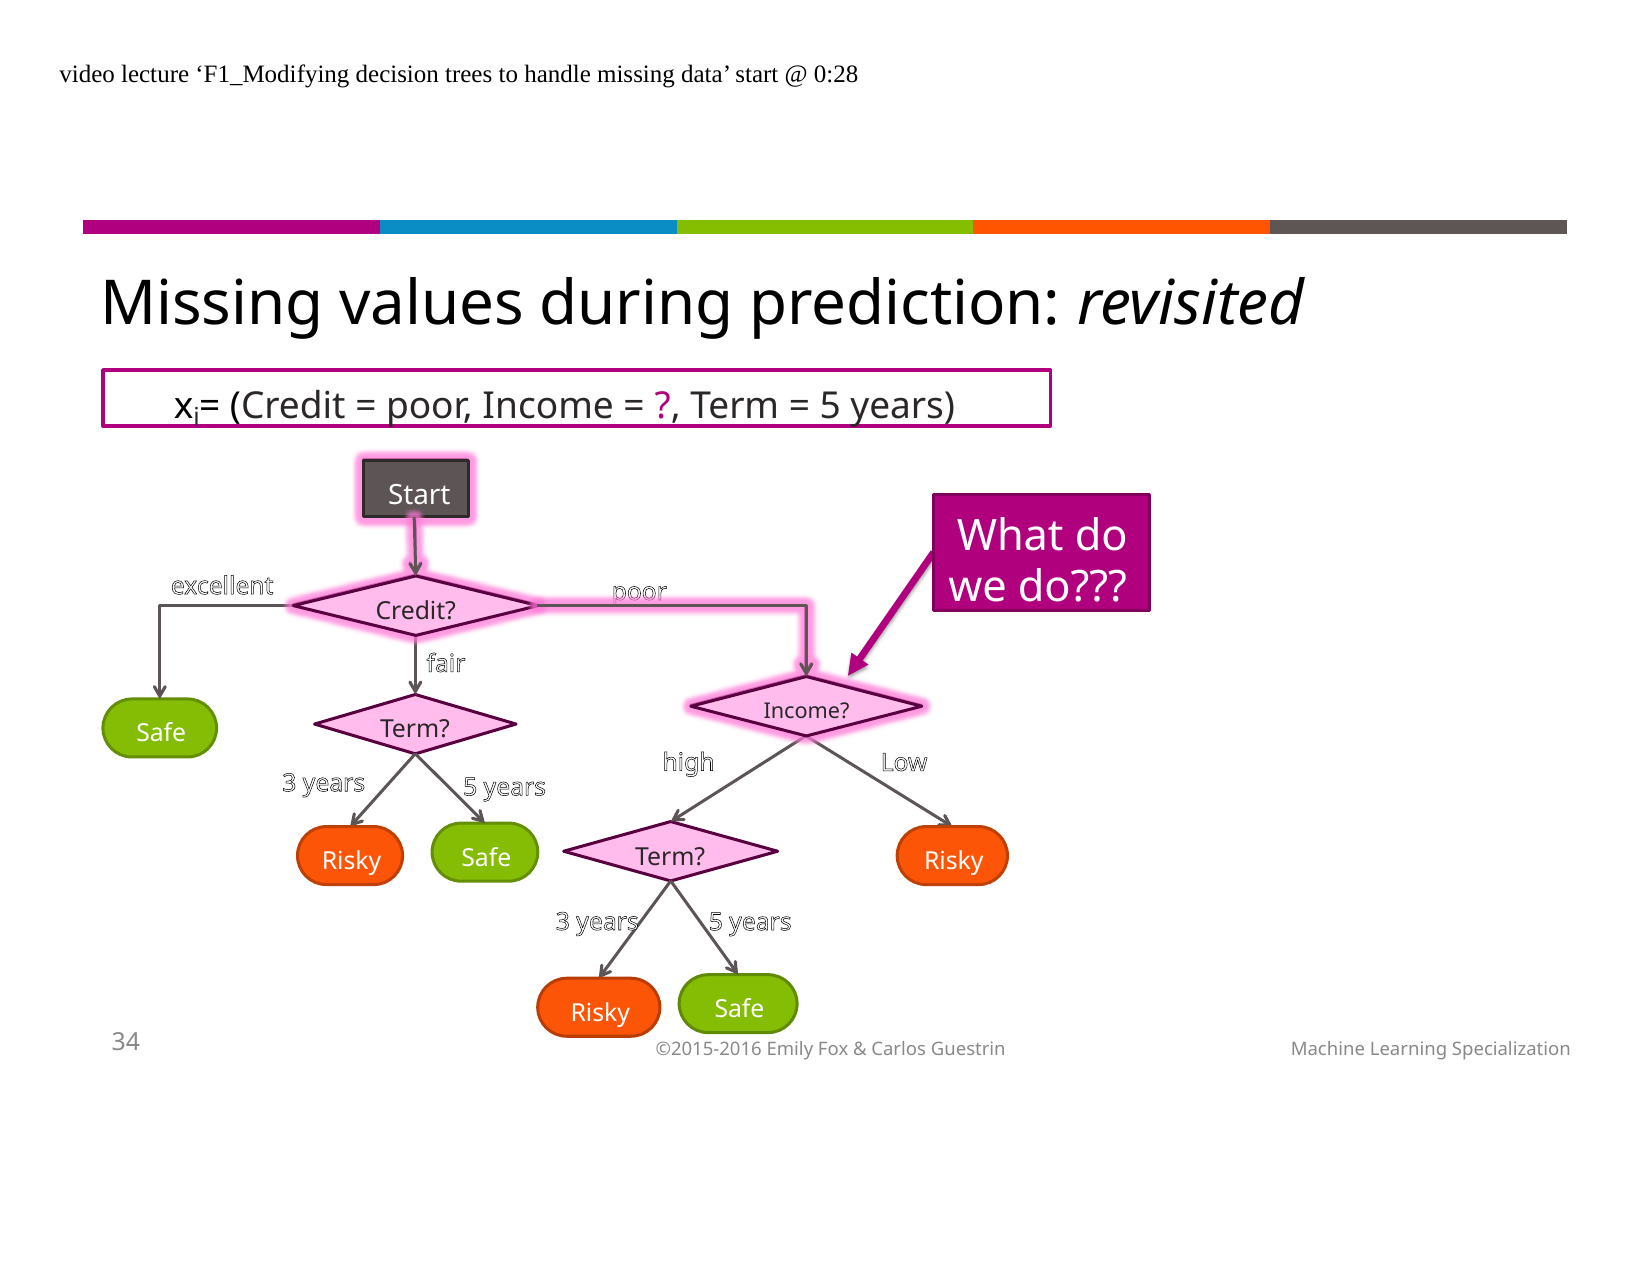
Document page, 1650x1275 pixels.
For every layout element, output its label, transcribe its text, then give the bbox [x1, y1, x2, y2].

picture [277, 444, 943, 752]
text video lecture ‘F1_Modifying decision trees to handle missing data’ start @ 0:28 [59, 59, 1591, 88]
